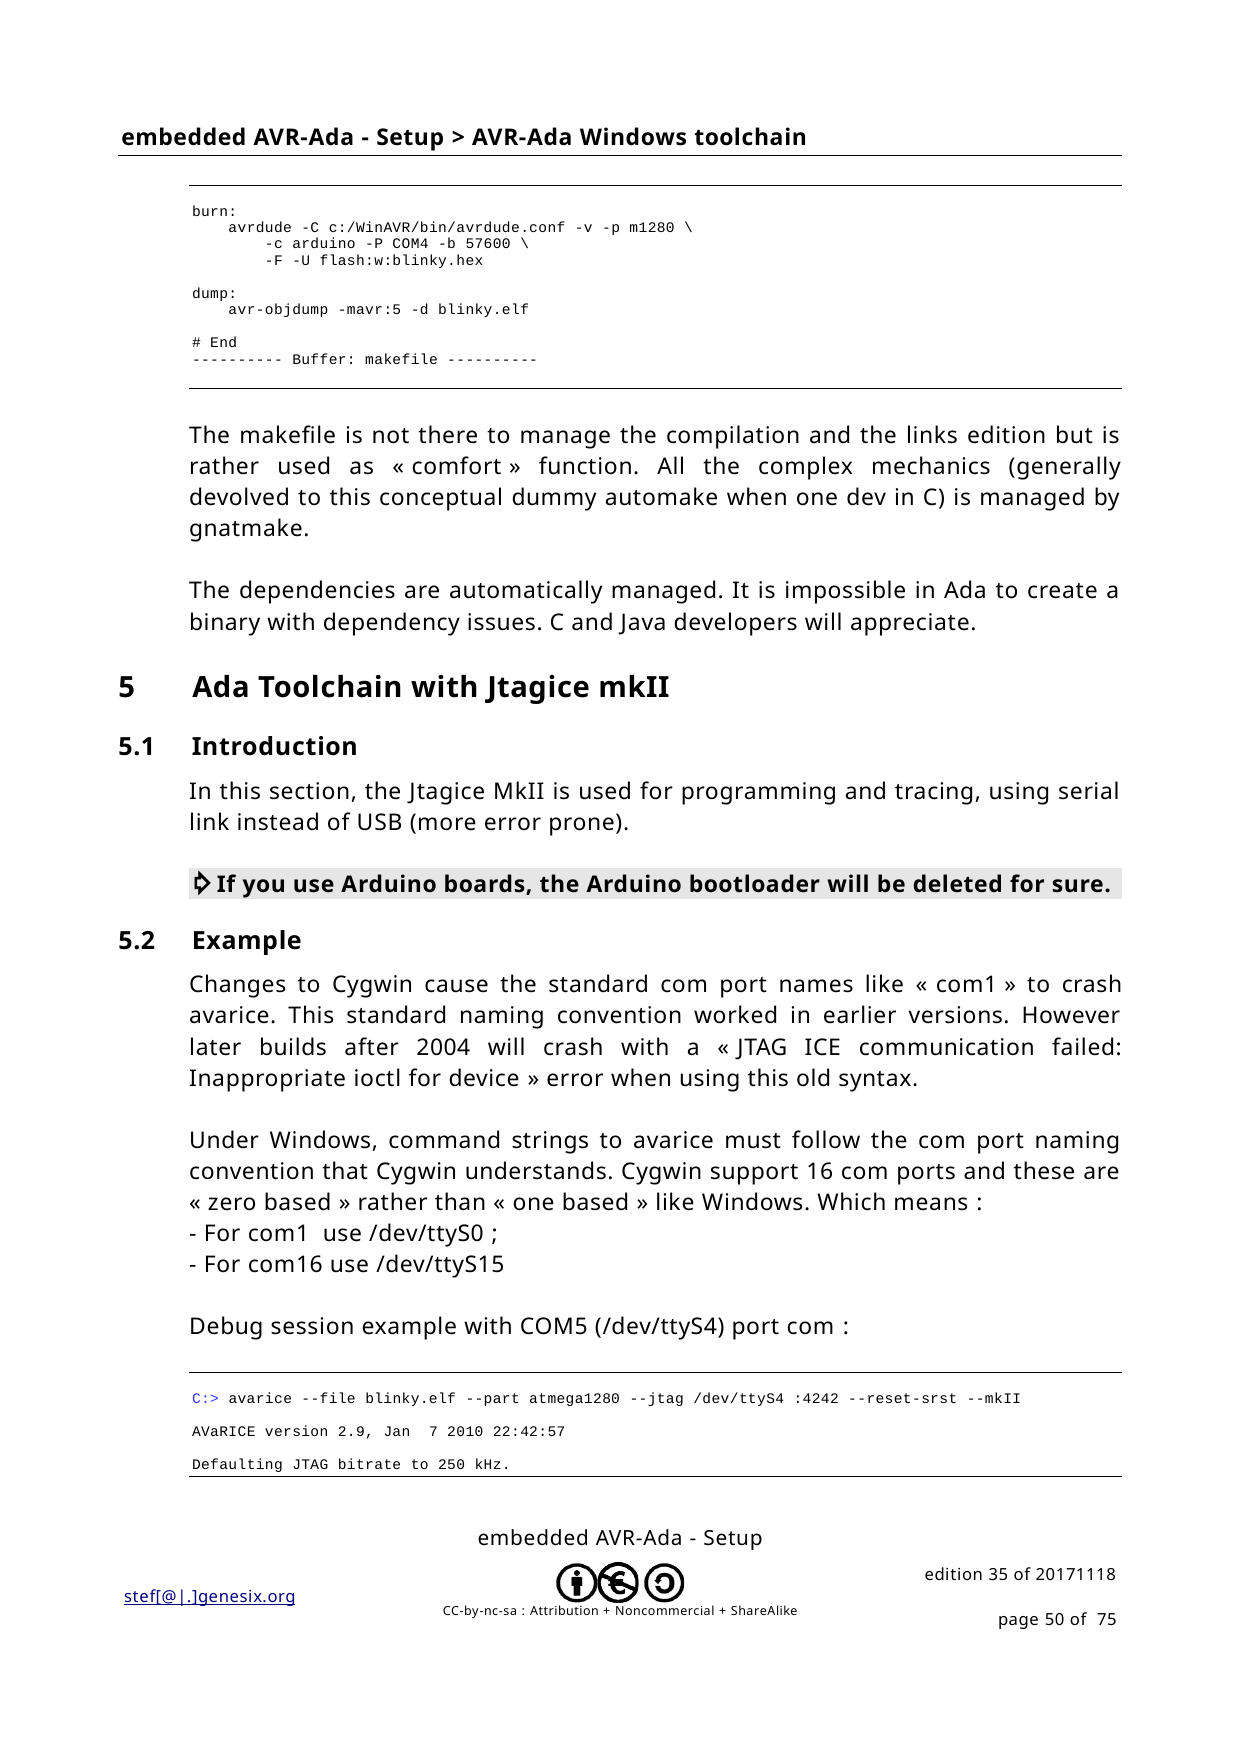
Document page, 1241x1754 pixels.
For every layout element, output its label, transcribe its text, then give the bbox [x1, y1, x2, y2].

text In this section, the Jtagice MkII is used for programming and tracing, using serial link instead of USB (more error prone). [189, 775, 1122, 837]
list If you use Arduino boards, the Arduino bootloader will be deleted for sure. [189, 868, 1122, 899]
list AVaRICE version 2.9, Jan 7 2010 22:42:57 [189, 1421, 1122, 1441]
text Debug session example with COM5 (/dev/ttyS4) port com : [189, 1310, 1122, 1341]
text - For com16 use /dev/ttyS15 [189, 1248, 1122, 1279]
list -F -U flash:w:blinky.hex [189, 250, 1122, 270]
text Under Windows, command strings to avarice must follow the com port naming convention that Cygwin understands. Cygwin support 16 com ports and these are « zero based » rather than « one based » like Windows. Which means : [189, 1123, 1122, 1217]
list dump: [189, 283, 1122, 300]
picture [555, 1562, 639, 1603]
text - For com1 use /dev/ttyS0 ; [189, 1217, 1122, 1248]
list ---------- Buffer: makefile ---------- [189, 349, 1122, 369]
list C:> avarice --file blinky.elf --part atmega1280 --jtag /dev/ttyS4 :4242 --reset-srst --mkII [189, 1373, 1122, 1408]
list burn: [189, 201, 1122, 217]
subtitle Ada Toolchain with Jtagice mkII [118, 666, 1122, 705]
text The makefile is not there to manage the compilation and the links edition but is rather used as « comfort » function. All the complex mechanics (generally devolved to this conceptual dummy automake when one dev in C) is managed by gnatmake. [189, 419, 1122, 543]
text The dependencies are automatically managed. It is impossible in Ada to create a binary with dependency issues. C and Java developers will appreciate. [189, 574, 1122, 636]
list Defaulting JTAG bitrate to 250 kHz. [189, 1454, 1122, 1476]
subtitle Introduction [118, 729, 1122, 763]
list avrdude -C c:/WinAVR/bin/avrdude.conf -v -p m1280 \ [189, 217, 1122, 234]
subtitle Example [118, 923, 1122, 957]
list avr-objdump -mavr:5 -d blinky.elf [189, 300, 1122, 319]
picture [643, 1562, 685, 1603]
list -c arduino -P COM4 -b 57600 \ [189, 234, 1122, 250]
text Changes to Cygwin cause the standard com port names like « com1 » to crash avarice. This standard naming convention worked in earlier versions. However later builds after 2004 will crash with a « JTAG ICE communication failed: Inappropriate ioctl for device » error when using this old syntax. [189, 968, 1122, 1092]
list # End [189, 333, 1122, 349]
